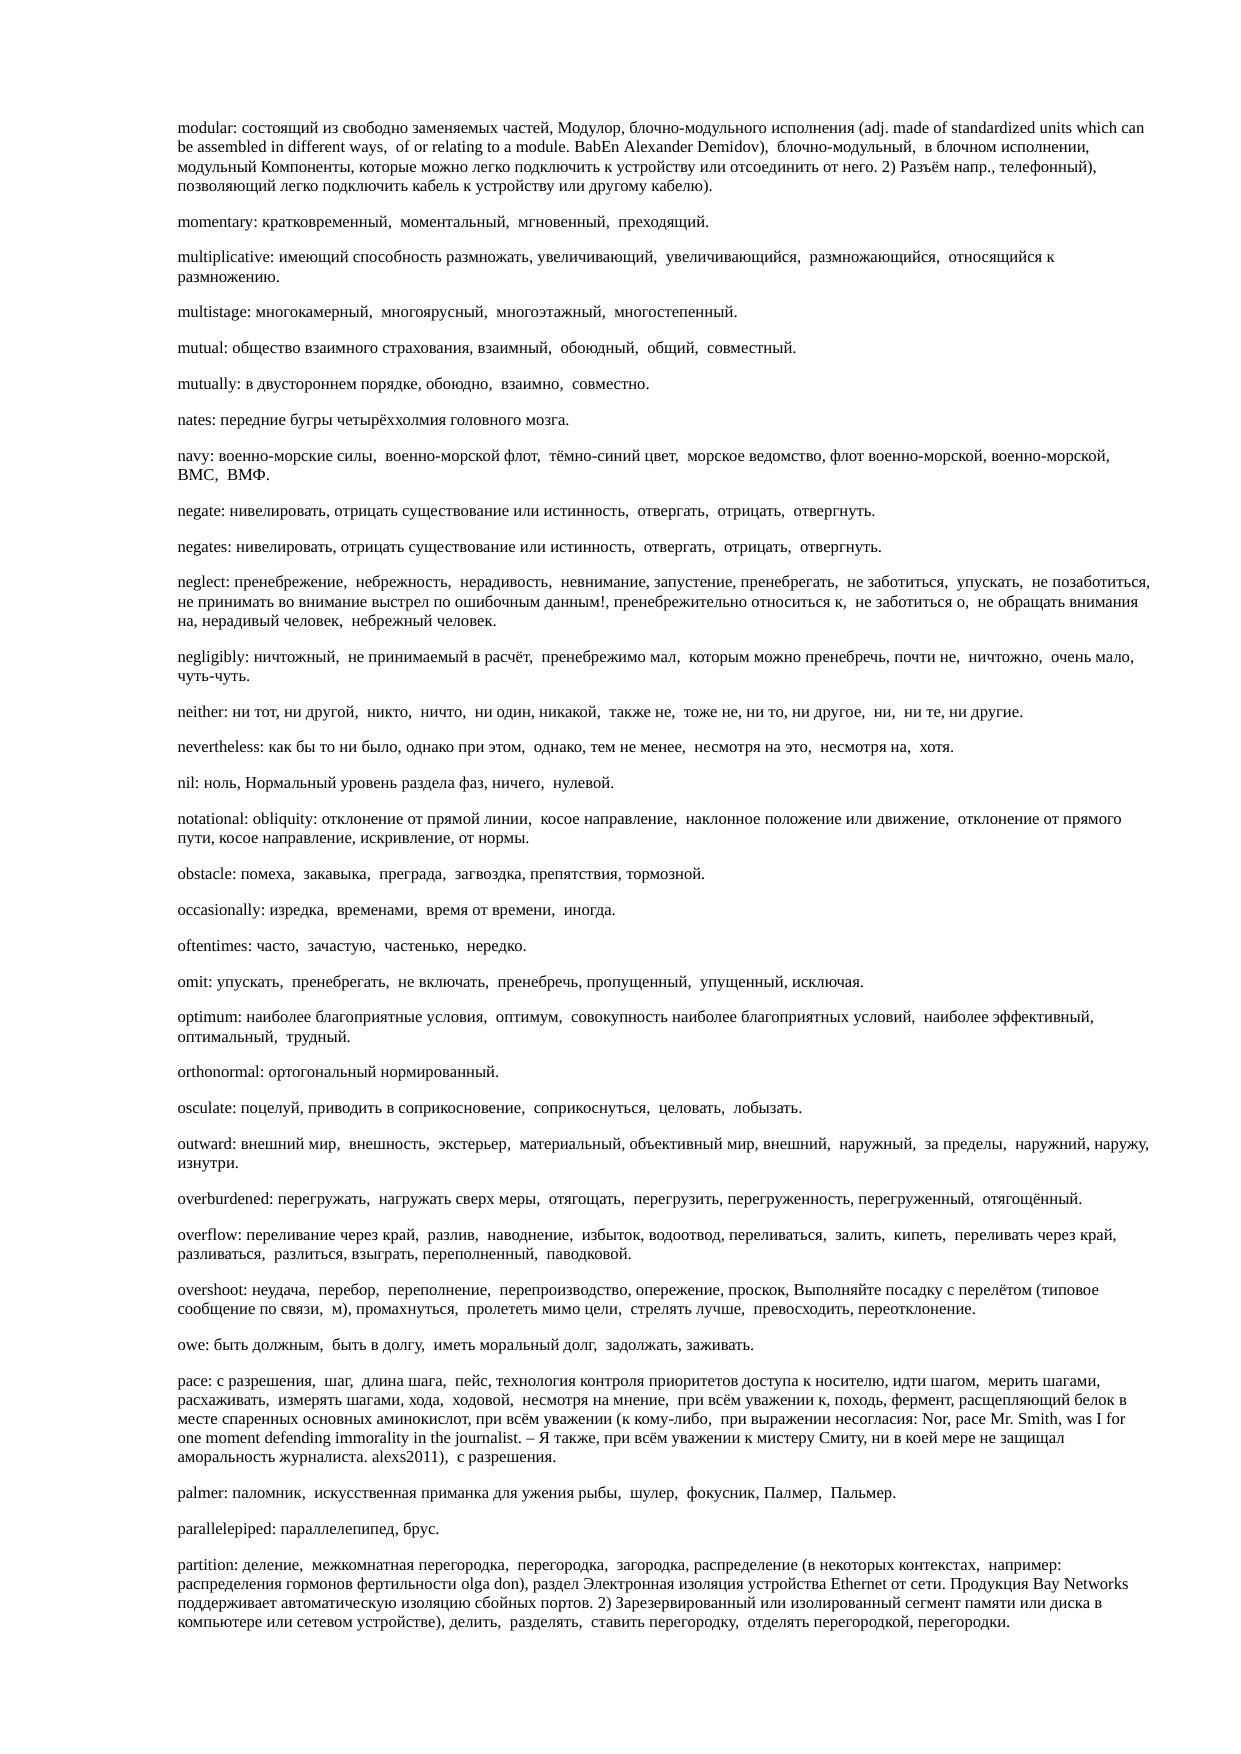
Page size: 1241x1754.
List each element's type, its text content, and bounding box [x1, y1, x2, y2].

text overshoot: неудача, перебор, переполнение, перепроизводство, опережение, проскок, Выполняйте посадку с перелётом (типовое сообщение по связи, м), промахнуться, пролететь мимо цели, стрелять лучше, превосходить, переотклонение. [177, 1280, 1152, 1318]
text mutual: общество взаимного страхования, взаимный, обоюдный, общий, совместный. [177, 338, 1152, 357]
text negate: нивелировать, отрицать существование или истинность, отвергать, отрицать, отвергнуть. [177, 501, 1152, 520]
text multiplicative: имеющий способность размножать, увеличивающий, увеличивающийся, размножающийся, относящийся к размножению. [177, 247, 1152, 286]
text palmer: паломник, искусственная приманка для ужения рыбы, шулер, фокусник, Палмер, Пальмер. [177, 1483, 1152, 1502]
text neglect: пренебрежение, небрежность, нерадивость, невнимание, запустение, пренебрегать, не заботиться, упускать, не позаботиться, не принимать во внимание выстрел по ошибочным данным!, пренебрежительно относиться к, не заботиться о, не обращать внимания на, нерадивый человек, небрежный человек. [177, 572, 1152, 630]
text navy: военно-морские силы, военно-морской флот, тёмно-синий цвет, морское ведомство, флот военно-морской, военно-морской, ВМС, ВМФ. [177, 446, 1152, 484]
text modular: состоящий из свободно заменяемых частей, Модулор, блочно-модульного исполнения (adj. made of standardized units which can be assembled in different ways, of or relating to a module. BabEn Alexander Demidov), блочно-модульный, в блочном исполнении, модульный Компоненты, которые можно легко подключить к устройству или отсоединить от него. 2) Разъём напр., телефонный), позволяющий легко подключить кабель к устройству или другому кабелю). [177, 118, 1152, 195]
text partition: деление, межкомнатная перегородка, перегородка, загородка, распределение (в некоторых контекстах, например: распределения гормонов фертильности olga don), раздел Электронная изоляция устройства Ethernet от сети. Продукция Bay Networks поддерживает автоматическую изоляцию сбойных портов. 2) Зарезервированный или изолированный сегмент памяти или диска в компьютере или сетевом устройстве), делить, разделять, ставить перегородку, отделять перегородкой, перегородки. [177, 1555, 1152, 1631]
text nil: ноль, Нормальный уровень раздела фаз, ничего, нулевой. [177, 773, 1152, 792]
text negligibly: ничтожный, не принимаемый в расчёт, пренебрежимо мал, которым можно пренебречь, почти не, ничтожно, очень мало, чуть-чуть. [177, 646, 1152, 685]
text mutually: в двустороннем порядке, обоюдно, взаимно, совместно. [177, 374, 1152, 393]
text obstacle: помеха, закавыка, преграда, загвоздка, препятствия, тормозной. [177, 864, 1152, 883]
text orthonormal: ортогональный нормированный. [177, 1062, 1152, 1081]
text multistage: многокамерный, многоярусный, многоэтажный, многостепенный. [177, 302, 1152, 321]
text momentary: кратковременный, моментальный, мгновенный, преходящий. [177, 211, 1152, 231]
text nevertheless: как бы то ни было, однако при этом, однако, тем не менее, несмотря на это, несмотря на, хотя. [177, 737, 1152, 756]
text occasionally: изредка, временами, время от времени, иногда. [177, 900, 1152, 919]
text overflow: переливание через край, разлив, наводнение, избыток, водоотвод, переливаться, залить, кипеть, переливать через край, разливаться, разлиться, взыграть, переполненный, паводковой. [177, 1225, 1152, 1263]
text nates: передние бугры четырёххолмия головного мозга. [177, 410, 1152, 429]
text negates: нивелировать, отрицать существование или истинность, отвергать, отрицать, отвергнуть. [177, 536, 1152, 556]
text pace: с разрешения, шаг, длина шага, пейс, технология контроля приоритетов доступа к носителю, идти шагом, мерить шагами, расхаживать, измерять шагами, хода, ходовой, несмотря на мнение, при всём уважении к, походь, фермент, расщепляющий белок в месте спаренных основных аминокислот, при всём уважении (к кому-либо, при выражении несогласия: Nor, pace Mr. Smith, was I for one moment defending immorality in the journalist. – Я также, при всём уважении к мистеру Смиту, ни в коей мере не защищал аморальность журналиста. alexs2011), с разрешения. [177, 1371, 1152, 1466]
text neither: ни тот, ни другой, никто, ничто, ни один, никакой, также не, тоже не, ни то, ни другое, ни, ни те, ни другие. [177, 701, 1152, 721]
text osculate: поцелуй, приводить в соприкосновение, соприкоснуться, целовать, лобызать. [177, 1098, 1152, 1117]
text optimum: наиболее благоприятные условия, оптимум, совокупность наиболее благоприятных условий, наиболее эффективный, оптимальный, трудный. [177, 1007, 1152, 1046]
text parallelepiped: параллелепипед, брус. [177, 1519, 1152, 1538]
text oftentimes: часто, зачастую, частенько, нередко. [177, 936, 1152, 955]
text overburdened: перегружать, нагружать сверх меры, отягощать, перегрузить, перегруженность, перегруженный, отягощённый. [177, 1189, 1152, 1208]
text notational: obliquity: отклонение от прямой линии, косое направление, наклонное положение или движение, отклонение от прямого пути, косое направление, искривление, от нормы. [177, 809, 1152, 847]
text omit: упускать, пренебрегать, не включать, пренебречь, пропущенный, упущенный, исключая. [177, 971, 1152, 991]
text owe: быть должным, быть в долгу, иметь моральный долг, задолжать, заживать. [177, 1335, 1152, 1354]
text outward: внешний мир, внешность, экстерьер, материальный, объективный мир, внешний, наружный, за пределы, наружний, наружу, изнутри. [177, 1134, 1152, 1172]
